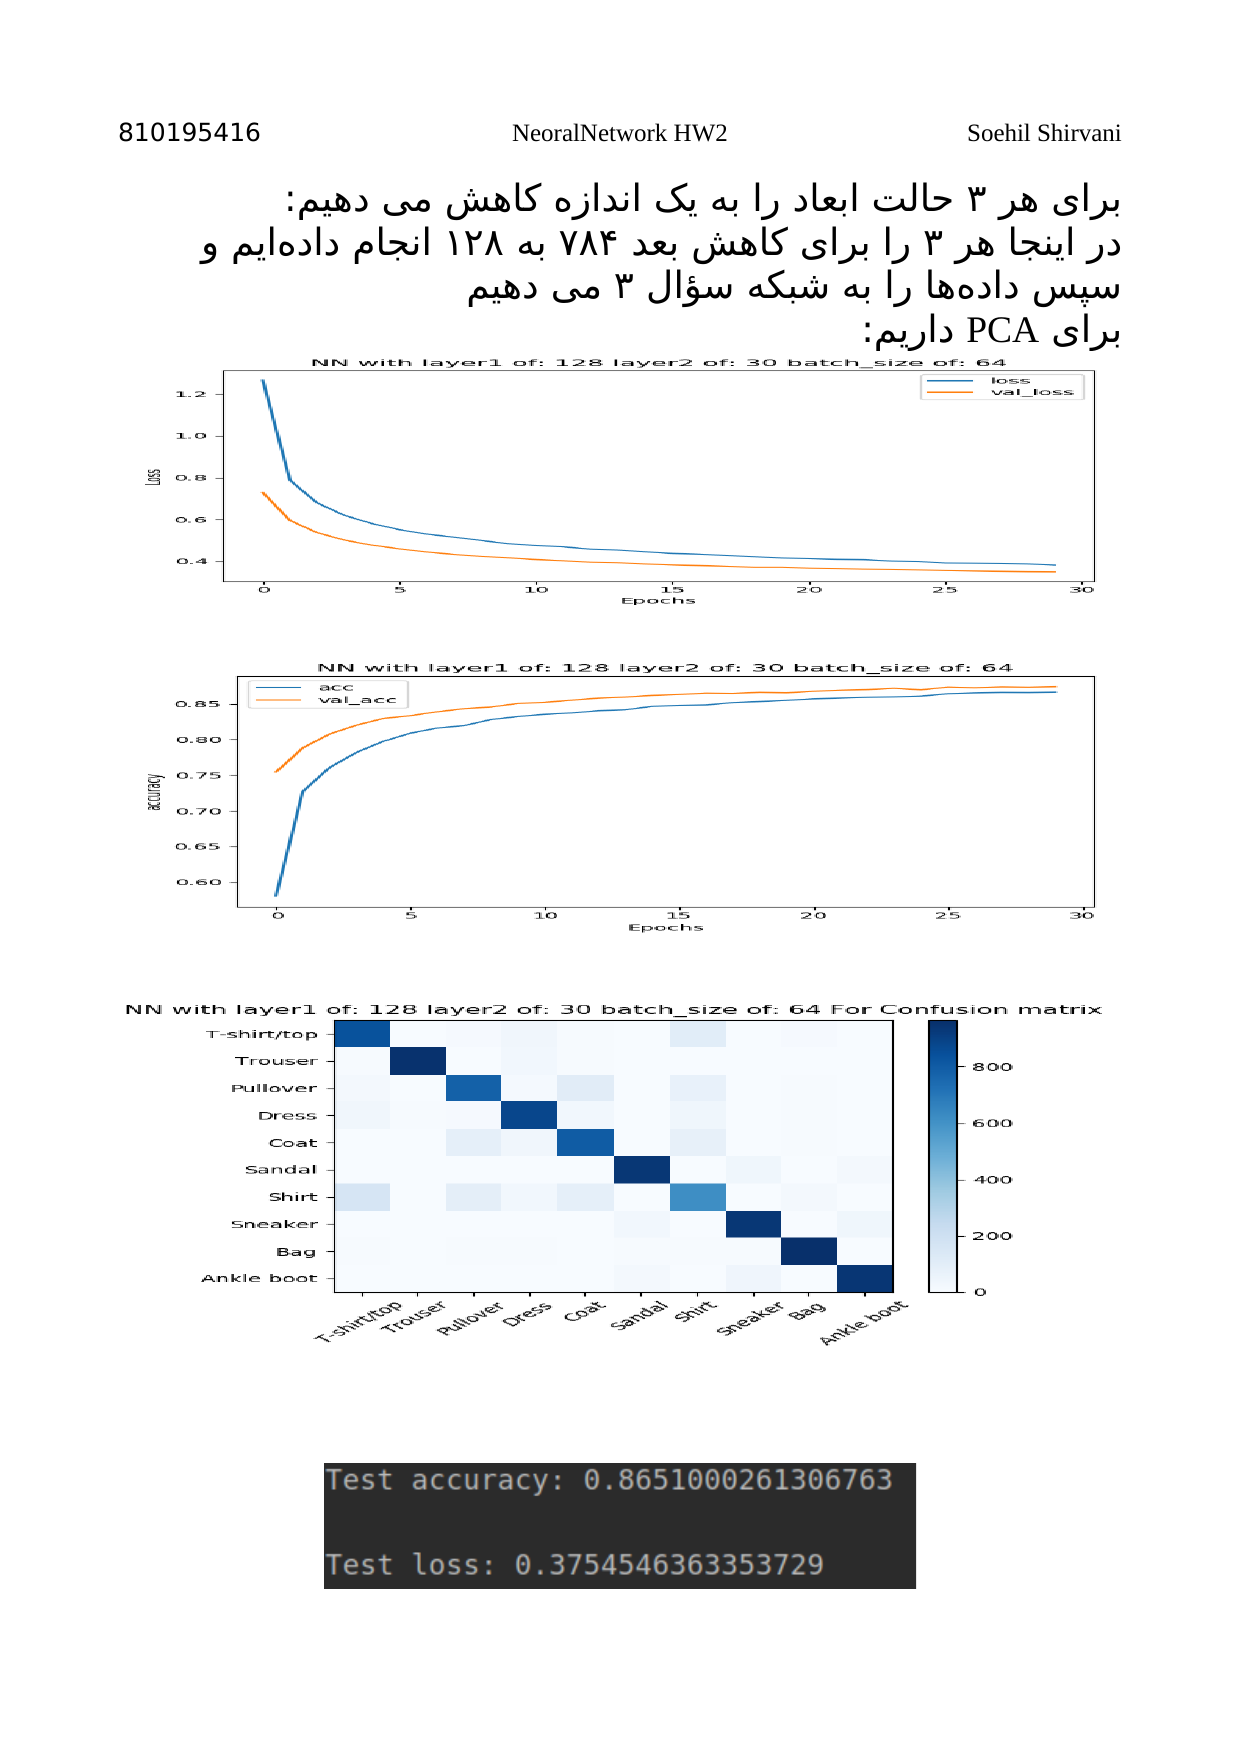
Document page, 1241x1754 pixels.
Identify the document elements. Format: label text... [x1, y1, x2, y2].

picture [324, 1463, 917, 1589]
picture [120, 993, 1121, 1358]
picture [120, 351, 1121, 613]
picture [120, 655, 1121, 941]
text در اینجا هر ۳ را برای کاهش بعد ۷۸۴ به ۱۲۸ انجام داده‌ایم و سپس داده‌ها را به شبکه سؤال ۳ می دهیم [118, 221, 1122, 308]
text برای PCA داریم: [118, 308, 1122, 352]
text برای هر ۳ حالت ابعاد را به یک اندازه کاهش می دهیم: [118, 177, 1122, 221]
